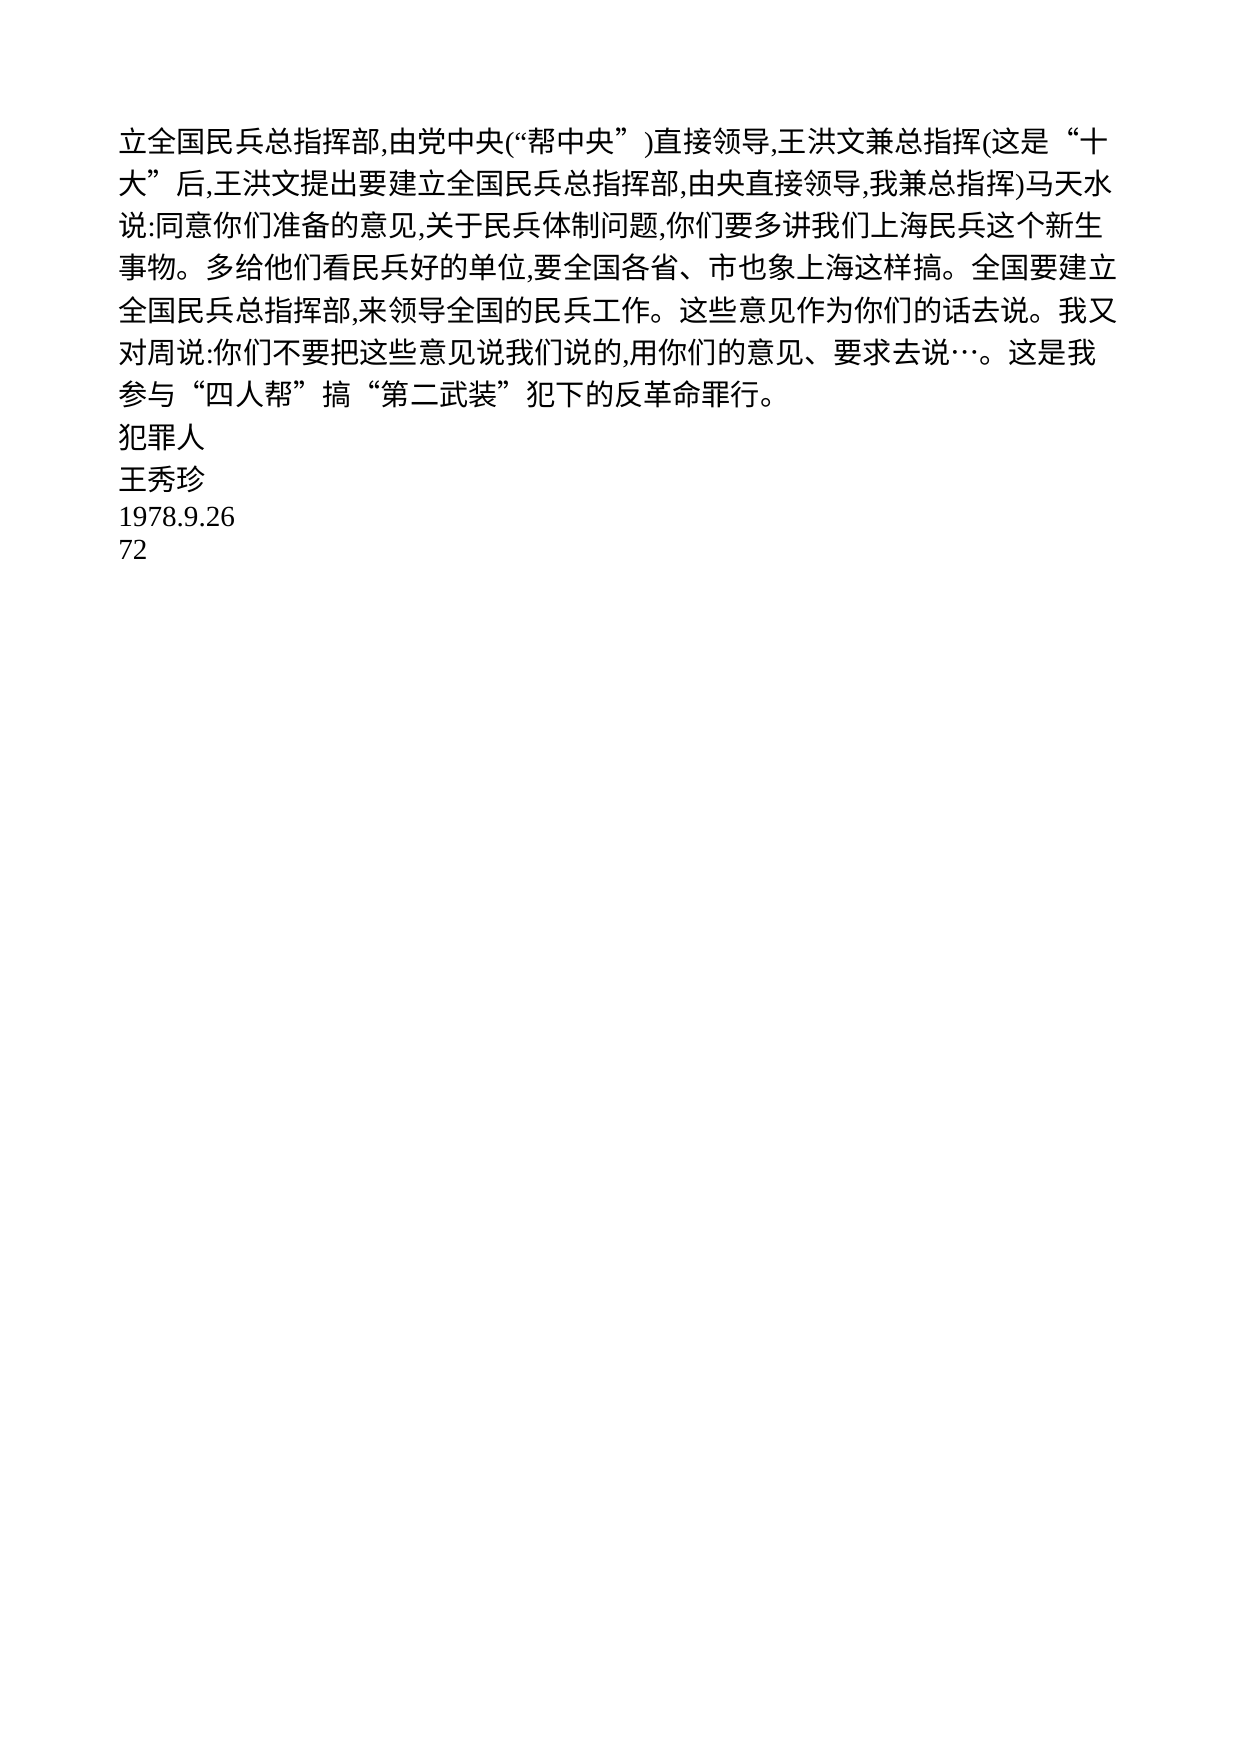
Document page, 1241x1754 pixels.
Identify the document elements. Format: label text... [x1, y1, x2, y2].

text 王秀珍 [118, 456, 1122, 499]
text 立全国民兵总指挥部,由党中央(“帮中央”)直接领导,王洪文兼总指挥(这是“十大”后,王洪文提出要建立全国民兵总指挥部,由央直接领导,我兼总指挥)马天水说:同意你们准备的意见,关于民兵体制问题,你们要多讲我们上海民兵这个新生事物。多给他们看民兵好的单位,要全国各省、市也象上海这样搞。全国要建立全国民兵总指挥部,来领导全国的民兵工作。这些意见作为你们的话去说。我又对周说:你们不要把这些意见说我们说的,用你们的意见、要求去说…。这是我参与“四人帮”搞“第二武装”犯下的反革命罪行。 [118, 118, 1122, 414]
text 72 [118, 532, 1122, 566]
text 1978.9.26 [118, 499, 1122, 532]
text 犯罪人 [118, 414, 1122, 456]
